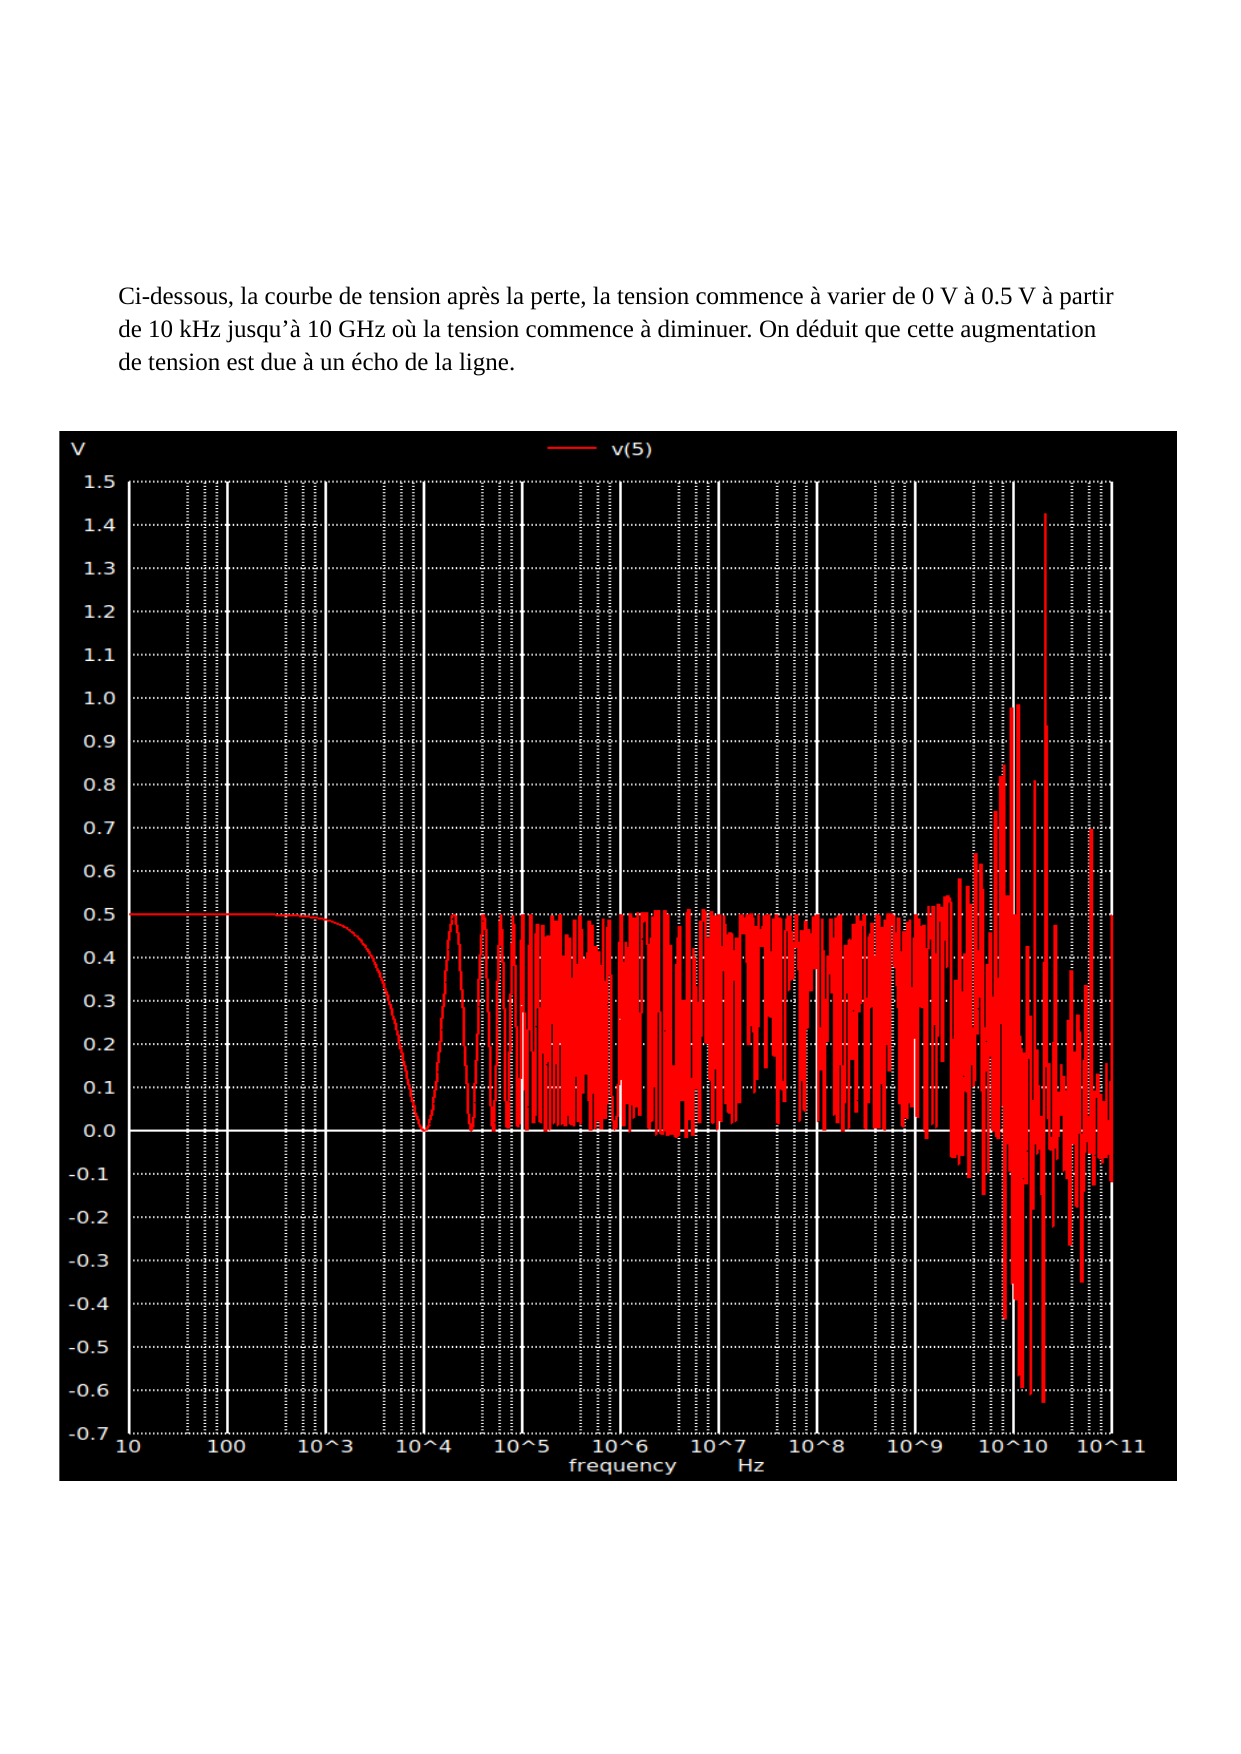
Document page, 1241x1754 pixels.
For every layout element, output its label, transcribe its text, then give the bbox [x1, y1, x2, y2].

picture [59, 431, 1177, 1481]
text Ci-dessous, la courbe de tension après la perte, la tension commence à varier de 0 V à 0.5 V à partir de 10 kHz jusqu’à 10 GHz où la tension commence à diminuer. On déduit que cette augmentation de tension est due à un écho de la ligne. [118, 281, 1122, 376]
